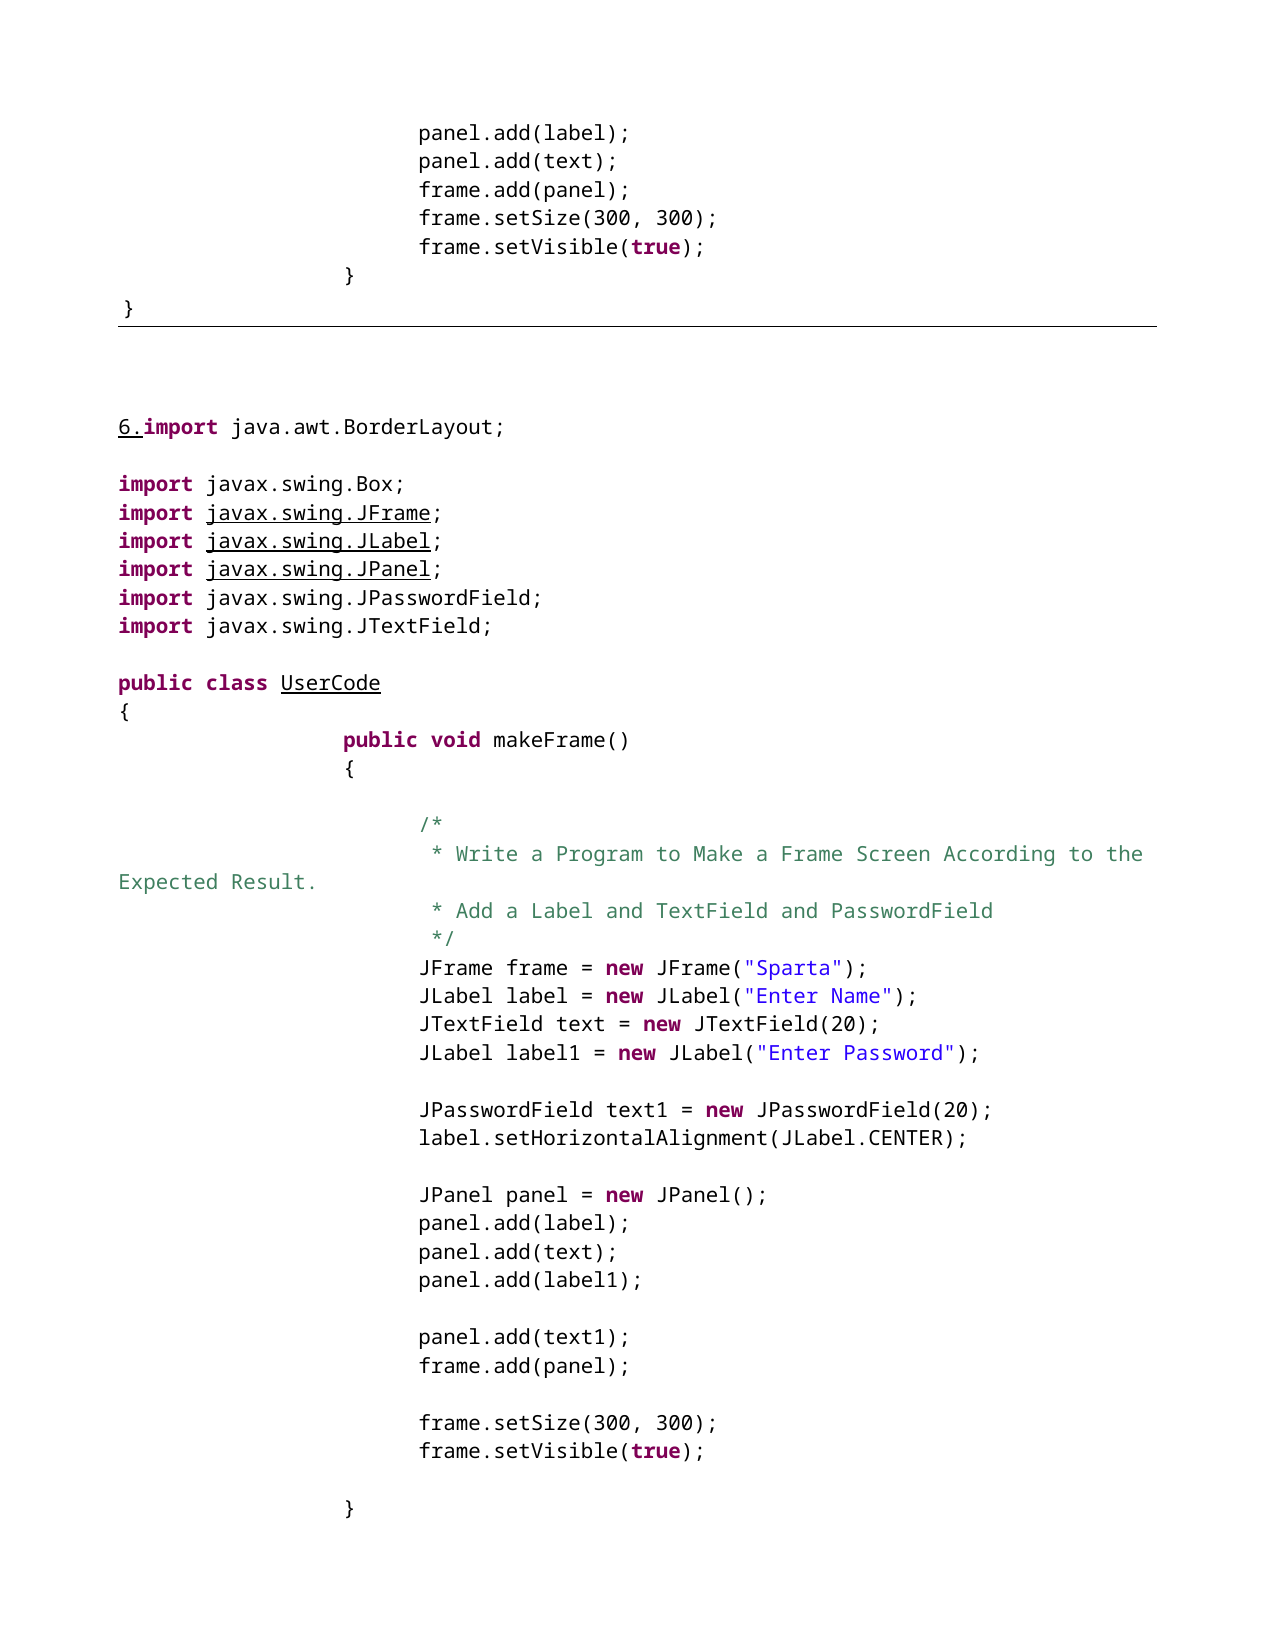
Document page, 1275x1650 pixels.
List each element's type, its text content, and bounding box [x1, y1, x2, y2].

text * Write a Program to Make a Frame Screen According to the Expected Result. [118, 839, 1157, 896]
text JFrame frame = new JFrame("Sparta"); [118, 953, 1157, 981]
text import javax.swing.JPasswordField; [118, 583, 1157, 611]
text /* [118, 810, 1157, 839]
text JLabel label = new JLabel("Enter Name"); [118, 981, 1157, 1009]
text panel.add(label); [118, 118, 1157, 147]
text frame.add(panel); [118, 1351, 1157, 1379]
text import javax.swing.JTextField; [118, 611, 1157, 640]
text JPanel panel = new JPanel(); [118, 1180, 1157, 1208]
text frame.setSize(300, 300); [118, 203, 1157, 232]
text frame.setVisible(true); [118, 232, 1157, 260]
text { [118, 697, 1157, 725]
text panel.add(text1); [118, 1322, 1157, 1351]
text import javax.swing.JFrame; [118, 498, 1157, 526]
text } [118, 260, 1157, 289]
text panel.add(text); [118, 1237, 1157, 1265]
text public void makeFrame() [118, 725, 1157, 753]
text * Add a Label and TextField and PasswordField [118, 896, 1157, 924]
text import javax.swing.JPanel; [118, 554, 1157, 583]
text */ [118, 924, 1157, 953]
text frame.setSize(300, 300); [118, 1408, 1157, 1436]
text label.setHorizontalAlignment(JLabel.CENTER); [118, 1123, 1157, 1152]
text JTextField text = new JTextField(20); [118, 1009, 1157, 1038]
text 6.import java.awt.BorderLayout; [118, 412, 1157, 441]
text JPasswordField text1 = new JPasswordField(20); [118, 1095, 1157, 1123]
text { [118, 753, 1157, 782]
text panel.add(label1); [118, 1265, 1157, 1294]
text panel.add(label); [118, 1208, 1157, 1237]
text JLabel label1 = new JLabel("Enter Password"); [118, 1038, 1157, 1066]
text } [118, 1493, 1157, 1521]
text panel.add(text); [118, 147, 1157, 175]
text public class UserCode [118, 668, 1157, 697]
text frame.add(panel); [118, 175, 1157, 203]
text frame.setVisible(true); [118, 1436, 1157, 1464]
text import javax.swing.Box; [118, 469, 1157, 498]
text import javax.swing.JLabel; [118, 526, 1157, 554]
text } [118, 289, 1157, 326]
